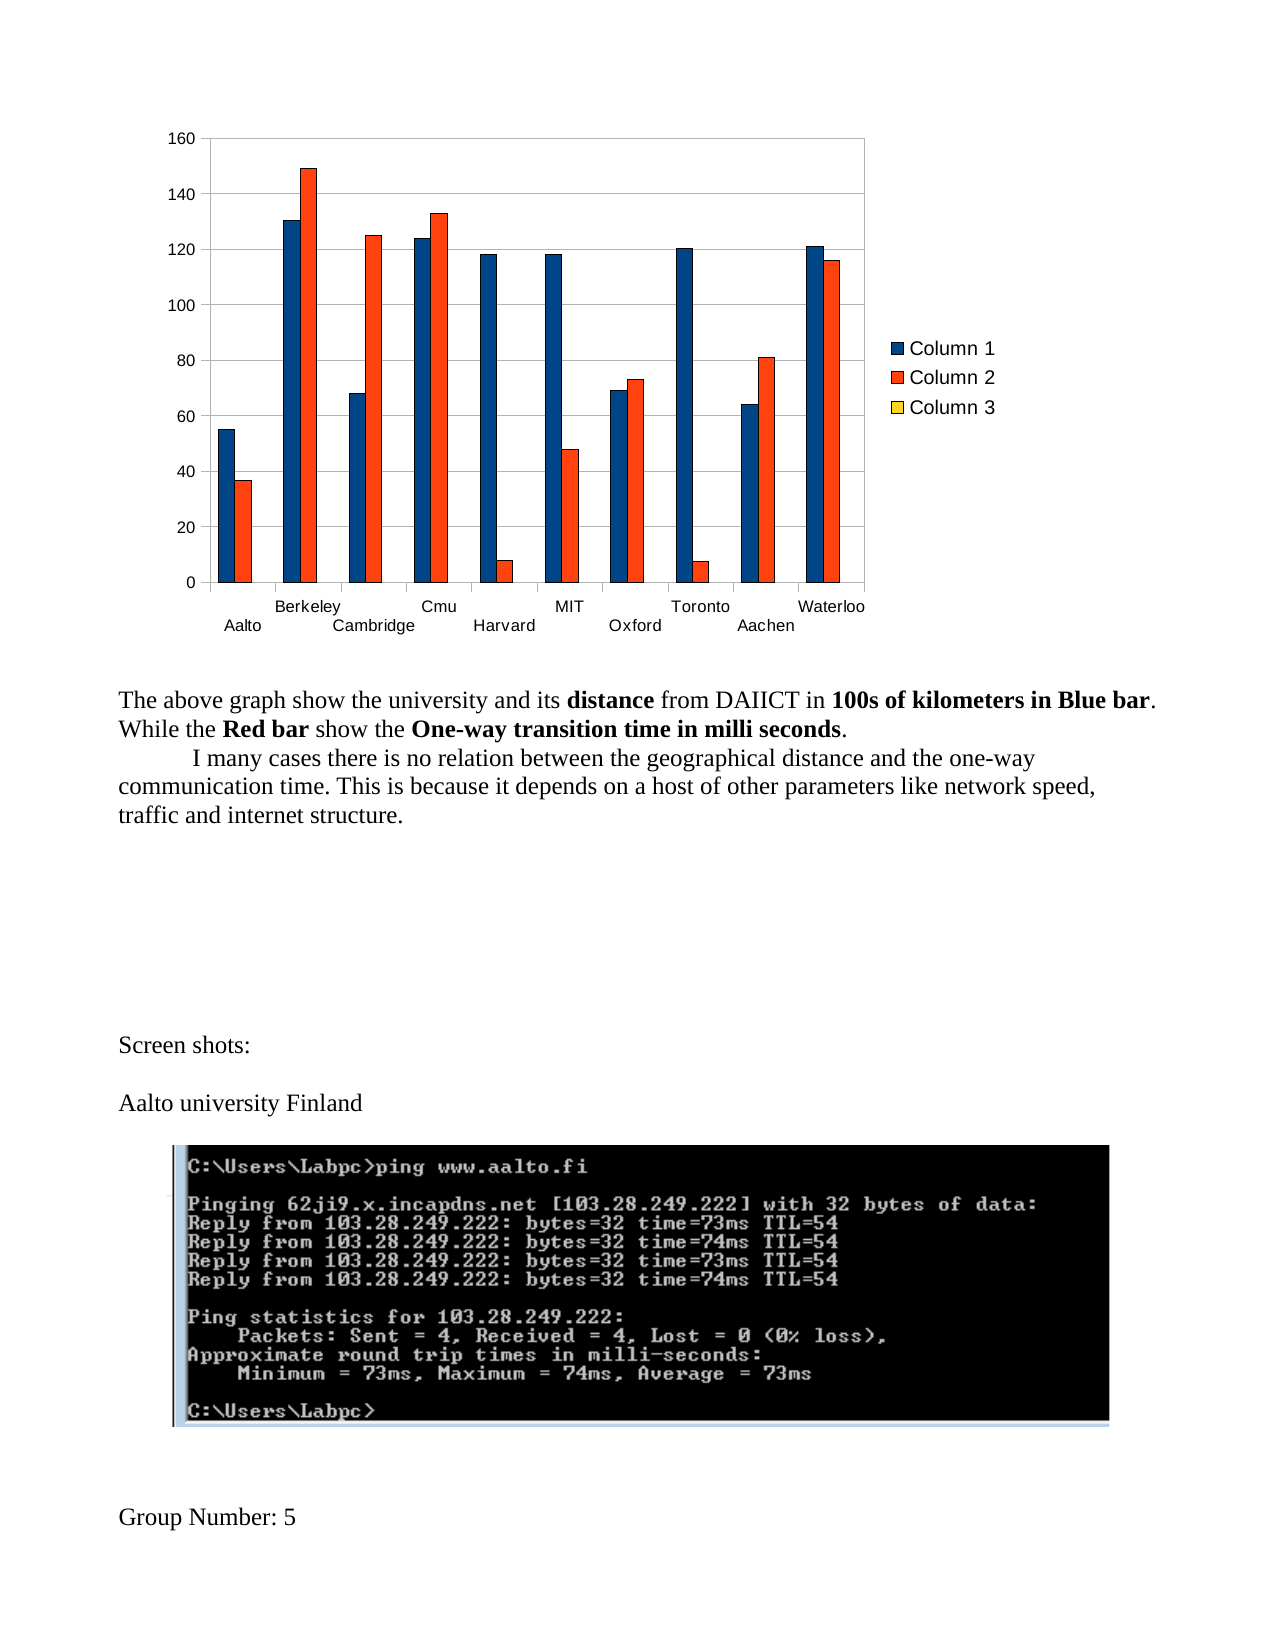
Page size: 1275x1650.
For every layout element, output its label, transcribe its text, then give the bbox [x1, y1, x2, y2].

text Screen shots: [118, 1030, 1157, 1059]
picture [165, 1145, 1110, 1427]
text The above graph show the university and its distance from DAIICT in 100s of kilometers in Blue bar. While the Red bar show the One-way transition time in milli seconds. [118, 685, 1157, 743]
text Aalto university Finland [118, 1088, 1157, 1116]
text I many cases there is no relation between the geographical distance and the one-way communication time. This is because it depends on a host of other parameters like network speed, traffic and internet structure. [118, 743, 1157, 829]
